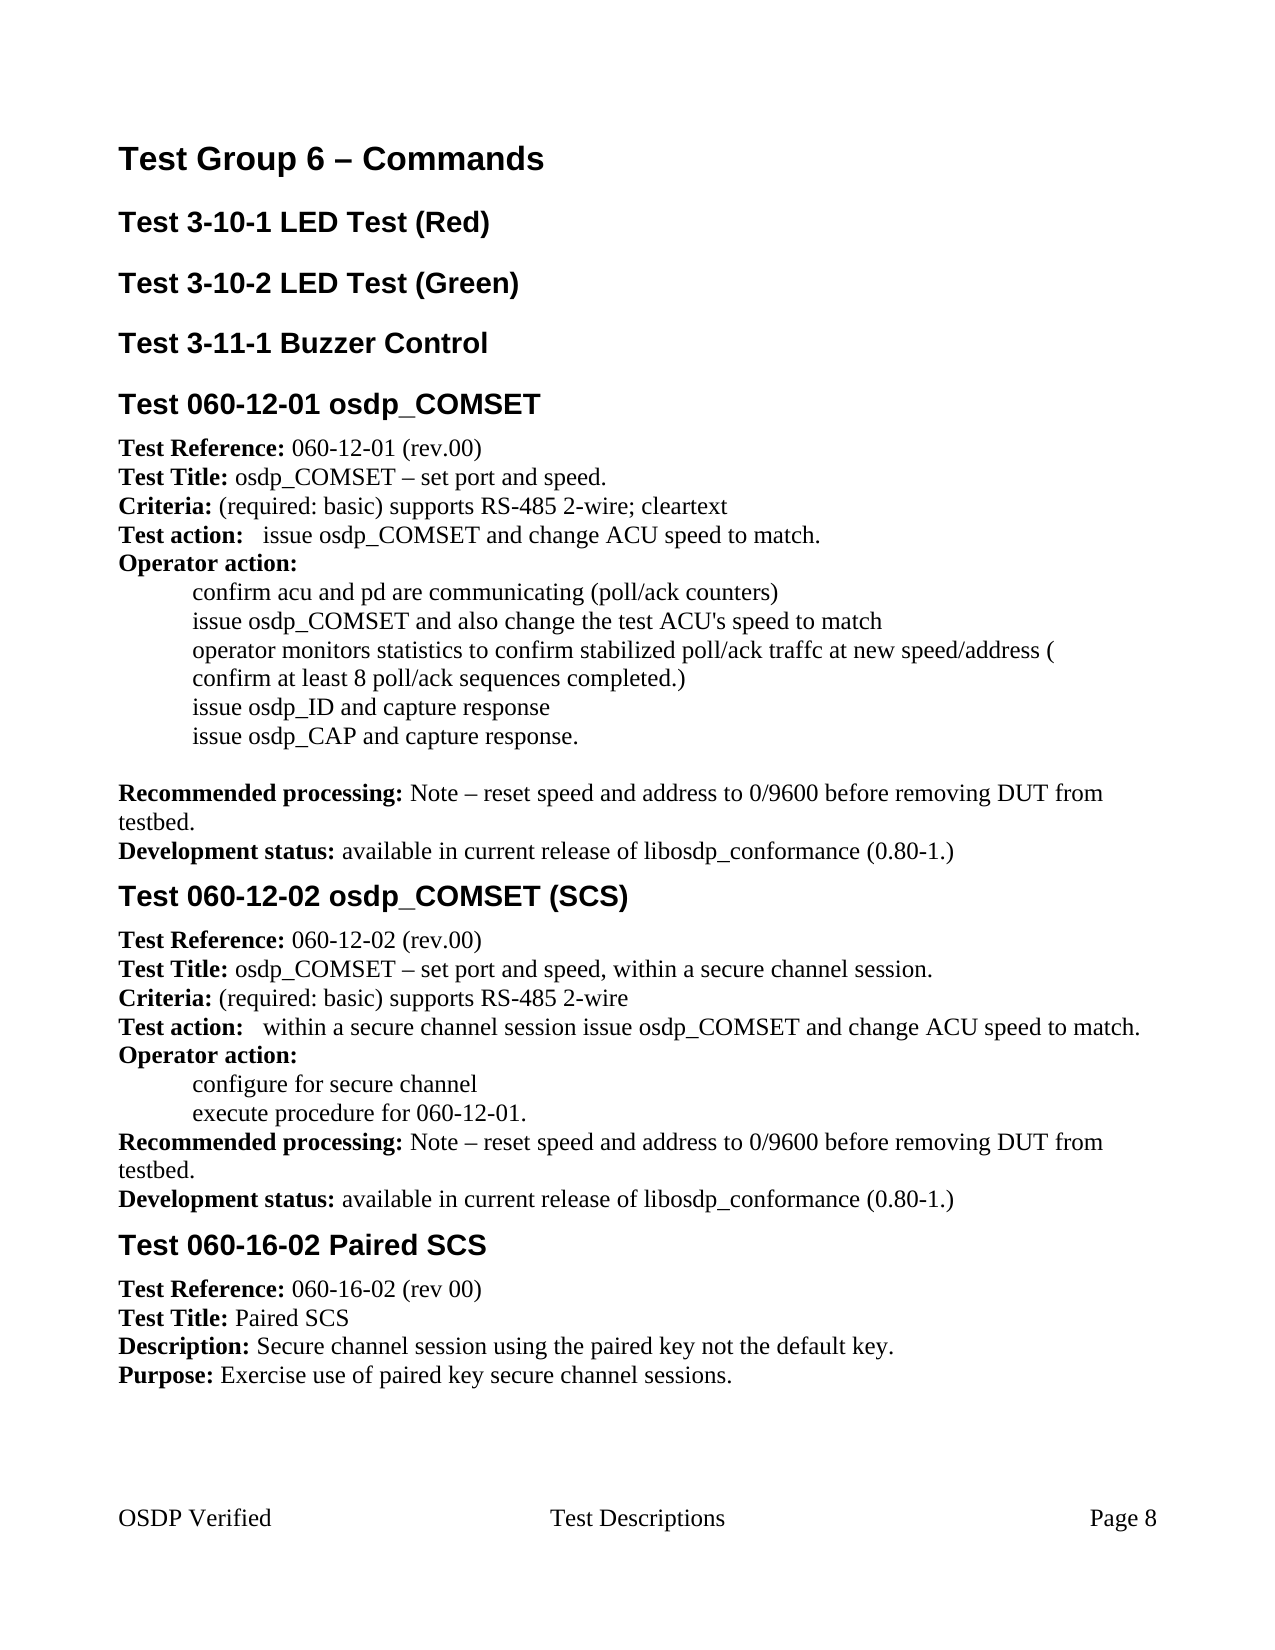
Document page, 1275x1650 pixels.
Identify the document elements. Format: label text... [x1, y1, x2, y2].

text Test Reference: 060-12-01 (rev.00) [118, 433, 1157, 462]
subtitle Test Group 6 – Commands [118, 139, 1157, 178]
subtitle Test 3-10-1 LED Test (Red) [118, 205, 1157, 238]
text Description: Secure channel session using the paired key not the default key. [118, 1331, 1157, 1360]
text issue osdp_CAP and capture response. [118, 721, 1157, 750]
text Operator action: [118, 548, 1157, 577]
text Development status: available in current release of libosdp_conformance (0.80-1.) [118, 836, 1157, 865]
text Test Title: osdp_COMSET – set port and speed. [118, 462, 1157, 491]
text configure for secure channel [118, 1069, 1157, 1098]
text Test Reference: 060-16-02 (rev 00) [118, 1274, 1157, 1303]
subtitle Test 3-10-2 LED Test (Green) [118, 266, 1157, 299]
text Test Reference: 060-12-02 (rev.00) [118, 926, 1157, 954]
text Development status: available in current release of libosdp_conformance (0.80-1.) [118, 1184, 1157, 1213]
text execute procedure for 060-12-01. [118, 1098, 1157, 1127]
text Recommended processing: Note – reset speed and address to 0/9600 before removing DUT from testbed. [118, 778, 1157, 836]
text Test action: within a secure channel session issue osdp_COMSET and change ACU speed to match. [118, 1012, 1157, 1041]
text Criteria: (required: basic) supports RS-485 2-wire; cleartext [118, 491, 1157, 520]
subtitle Test 060-12-01 osdp_COMSET [118, 387, 1157, 421]
text issue osdp_COMSET and also change the test ACU's speed to match [118, 606, 1157, 635]
text Criteria: (required: basic) supports RS-485 2-wire [118, 983, 1157, 1012]
text Operator action: [118, 1041, 1157, 1069]
text operator monitors statistics to confirm stabilized poll/ack traffc at new speed/address ( confirm at least 8 poll/ack sequences completed.) [118, 635, 1157, 692]
text Test Title: Paired SCS [118, 1303, 1157, 1331]
subtitle Test 3-11-1 Buzzer Control [118, 326, 1157, 360]
subtitle Test 060-12-02 osdp_COMSET (SCS) [118, 879, 1157, 913]
subtitle Test 060-16-02 Paired SCS [118, 1228, 1157, 1261]
text Test Title: osdp_COMSET – set port and speed, within a secure channel session. [118, 954, 1157, 983]
text Test action: issue osdp_COMSET and change ACU speed to match. [118, 520, 1157, 548]
text Recommended processing: Note – reset speed and address to 0/9600 before removing DUT from testbed. [118, 1127, 1157, 1184]
text Purpose: Exercise use of paired key secure channel sessions. [118, 1360, 1157, 1389]
text issue osdp_ID and capture response [118, 692, 1157, 721]
text confirm acu and pd are communicating (poll/ack counters) [118, 577, 1157, 606]
